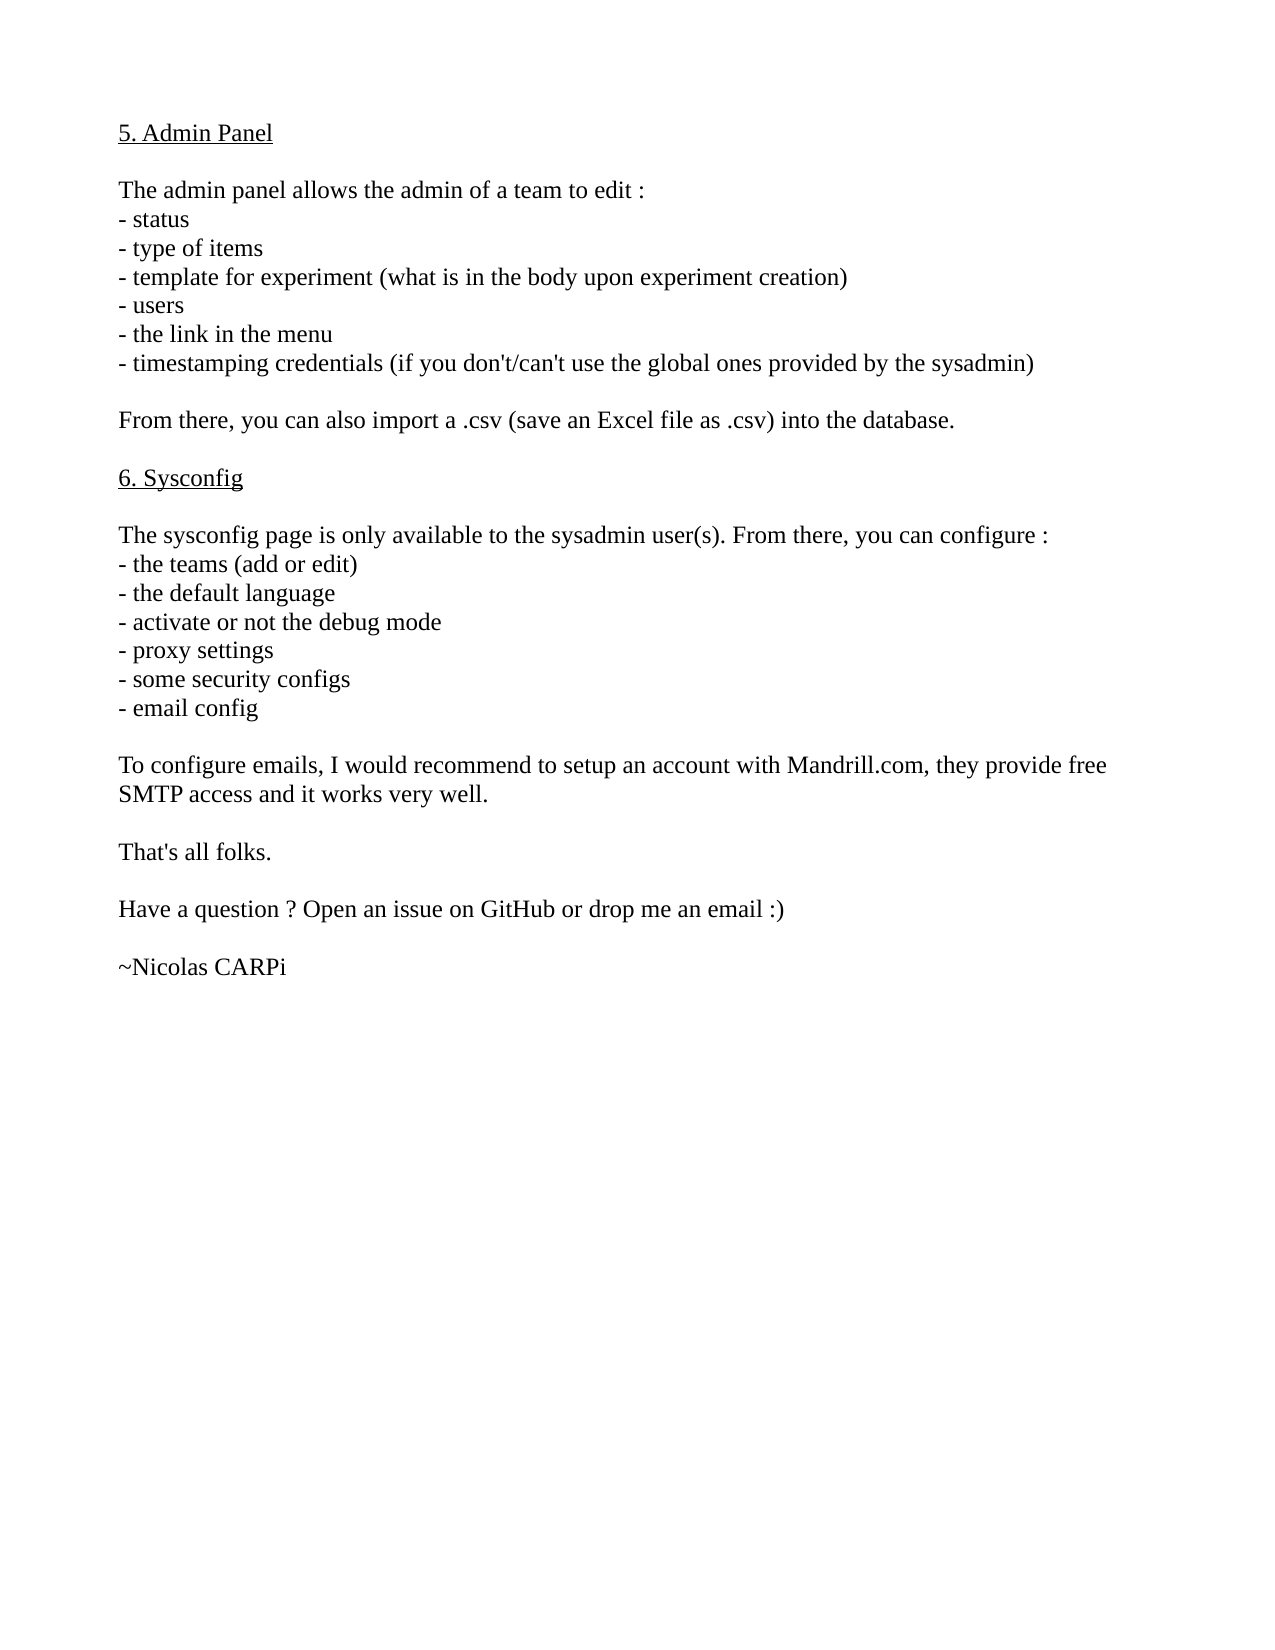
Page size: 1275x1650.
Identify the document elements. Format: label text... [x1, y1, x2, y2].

text The sysconfig page is only available to the sysadmin user(s). From there, you can configure : [118, 521, 1157, 549]
text - activate or not the debug mode [118, 607, 1157, 636]
text That's all folks. [118, 837, 1157, 866]
text - timestamping credentials (if you don't/can't use the global ones provided by the sysadmin) [118, 348, 1157, 377]
text - the default language [118, 578, 1157, 607]
text - some security configs [118, 664, 1157, 693]
text From there, you can also import a .csv (save an Excel file as .csv) into the database. [118, 406, 1157, 434]
text Have a question ? Open an issue on GitHub or drop me an email :) [118, 894, 1157, 923]
text - the teams (add or edit) [118, 549, 1157, 578]
text - users [118, 291, 1157, 319]
text ~Nicolas CARPi [118, 952, 1157, 981]
text - template for experiment (what is in the body upon experiment creation) [118, 262, 1157, 291]
text - the link in the menu [118, 319, 1157, 348]
text - status [118, 204, 1157, 233]
text To configure emails, I would recommend to setup an account with Mandrill.com, they provide free SMTP access and it works very well. [118, 751, 1157, 808]
text - proxy settings [118, 636, 1157, 664]
text 5. Admin Panel [118, 118, 1157, 147]
text - type of items [118, 233, 1157, 262]
text The admin panel allows the admin of a team to edit : [118, 176, 1157, 204]
text - email config [118, 693, 1157, 722]
text 6. Sysconfig [118, 463, 1157, 492]
